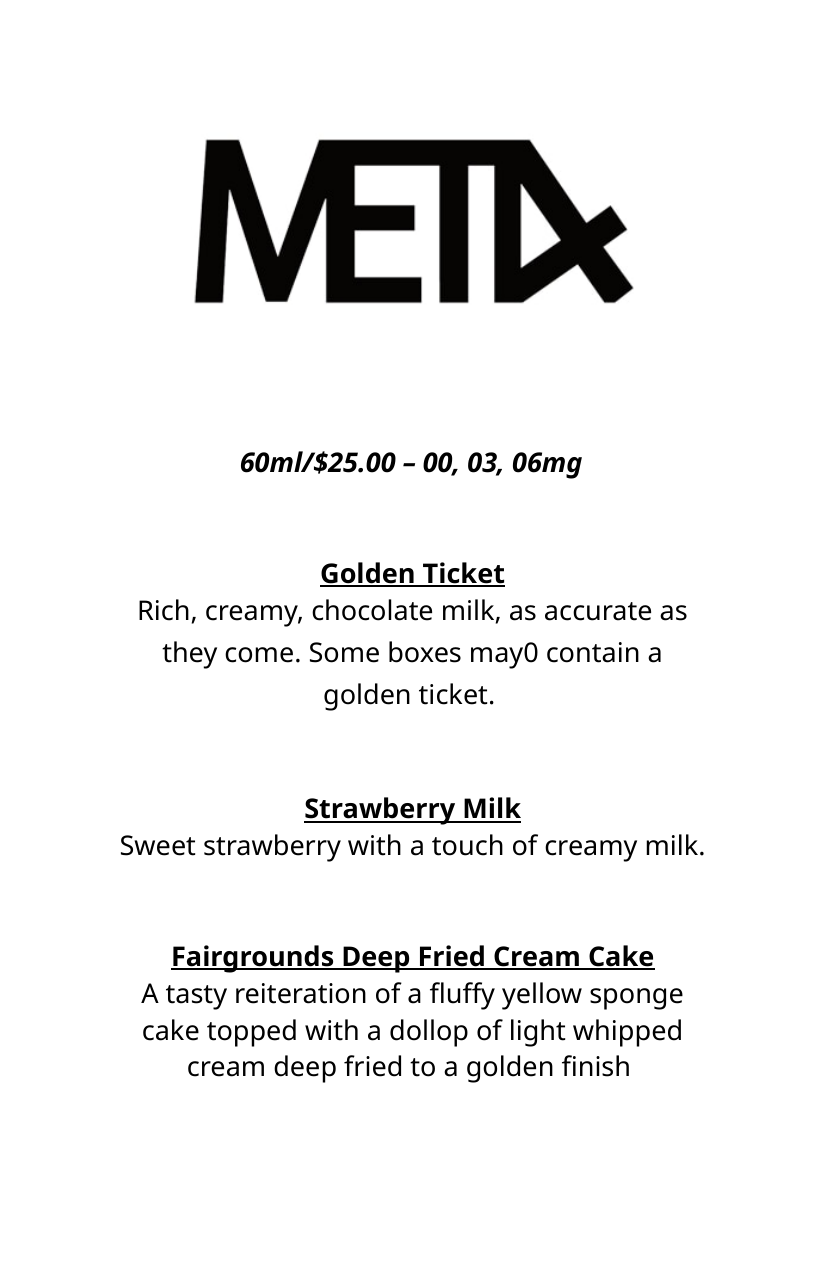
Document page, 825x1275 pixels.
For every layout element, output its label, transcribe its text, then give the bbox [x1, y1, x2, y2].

picture [190, 0, 635, 444]
text Sweet strawberry with a touch of creamy milk. [118, 827, 707, 863]
text 60ml/$25.00 – 00, 03, 06mg [118, 118, 707, 480]
text Strawberry Milk [118, 790, 707, 827]
text Rich, creamy, chocolate milk, as accurate as they come. Some boxes may0 contain a golden ticket. [118, 591, 707, 713]
text Fairgrounds Deep Fried Cream Cake [118, 937, 707, 974]
text Golden Ticket [118, 554, 707, 591]
text A tasty reiteration of a fluffy yellow sponge cake topped with a dollop of light whipped cream deep fried to a golden finish [118, 974, 707, 1085]
